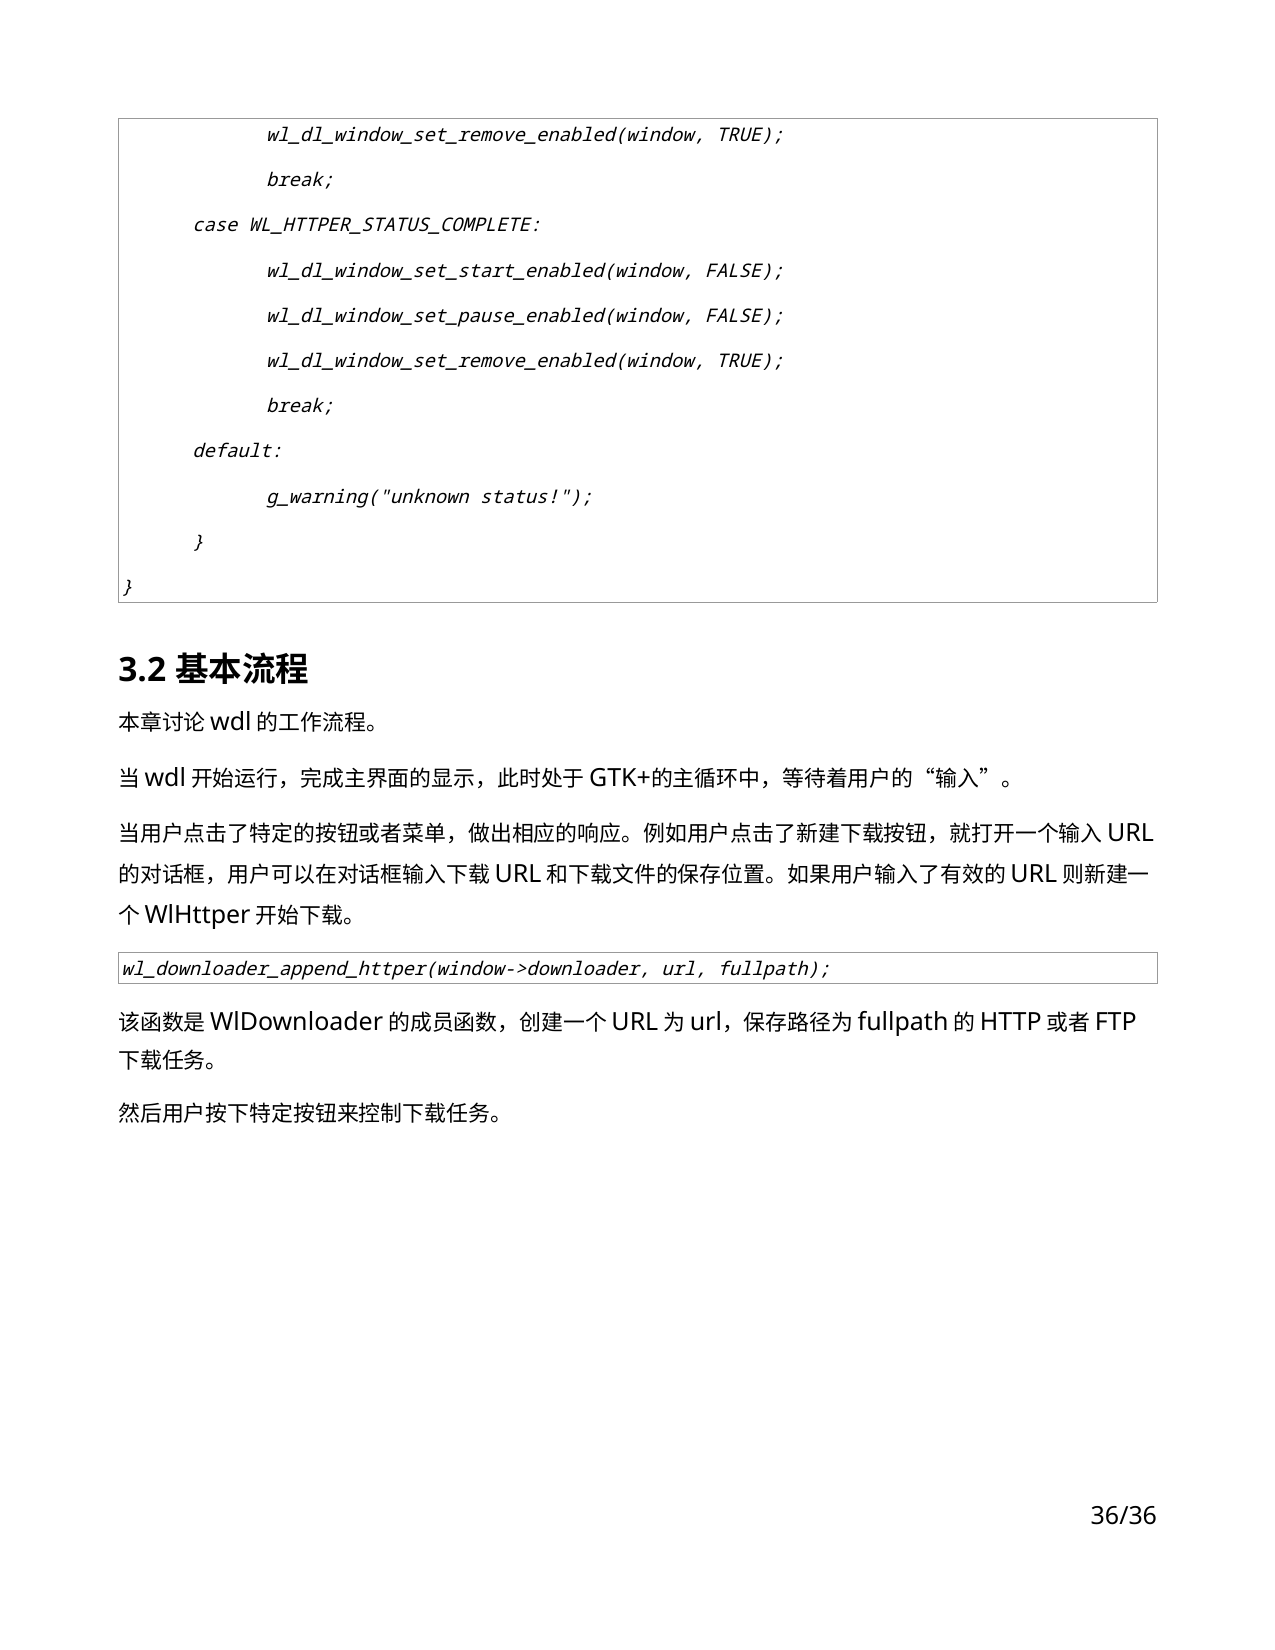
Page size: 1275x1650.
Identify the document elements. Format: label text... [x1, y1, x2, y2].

text 该函数是WlDownloader的成员函数，创建一个URL为url，保存路径为fullpath的HTTP或者FTP下载任务。 [118, 1003, 1157, 1075]
text wl_dl_window_set_remove_enabled(window, TRUE); [119, 344, 1157, 373]
text case WL_HTTPER_STATUS_COMPLETE: [119, 208, 1157, 237]
text wl_dl_window_set_remove_enabled(window, TRUE); [119, 119, 1157, 147]
text 然后用户按下特定按钮来控制下载任务。 [118, 1096, 1157, 1128]
text 本章讨论wdl的工作流程。 [118, 704, 1157, 738]
text break; [119, 163, 1157, 192]
text wl_dl_window_set_pause_enabled(window, FALSE); [119, 299, 1157, 328]
text } [119, 525, 1157, 554]
text g_warning("unknown status!"); [119, 480, 1157, 508]
text break; [119, 389, 1157, 418]
text wl_downloader_append_httper(window->downloader, url, fullpath); [119, 953, 1157, 983]
subtitle 3.2 基本流程 [118, 642, 1157, 691]
text 当wdl开始运行，完成主界面的显示，此时处于GTK+的主循环中，等待着用户的“输入”。 [118, 759, 1157, 793]
text default: [119, 434, 1157, 463]
text } [119, 570, 1157, 602]
text wl_dl_window_set_start_enabled(window, FALSE); [119, 254, 1157, 282]
text 当用户点击了特定的按钮或者菜单，做出相应的响应。例如用户点击了新建下载按钮，就打开一个输入URL的对话框，用户可以在对话框输入下载URL和下载文件的保存位置。如果用户输入了有效的URL则新建一个WlHttper开始下载。 [118, 815, 1157, 930]
